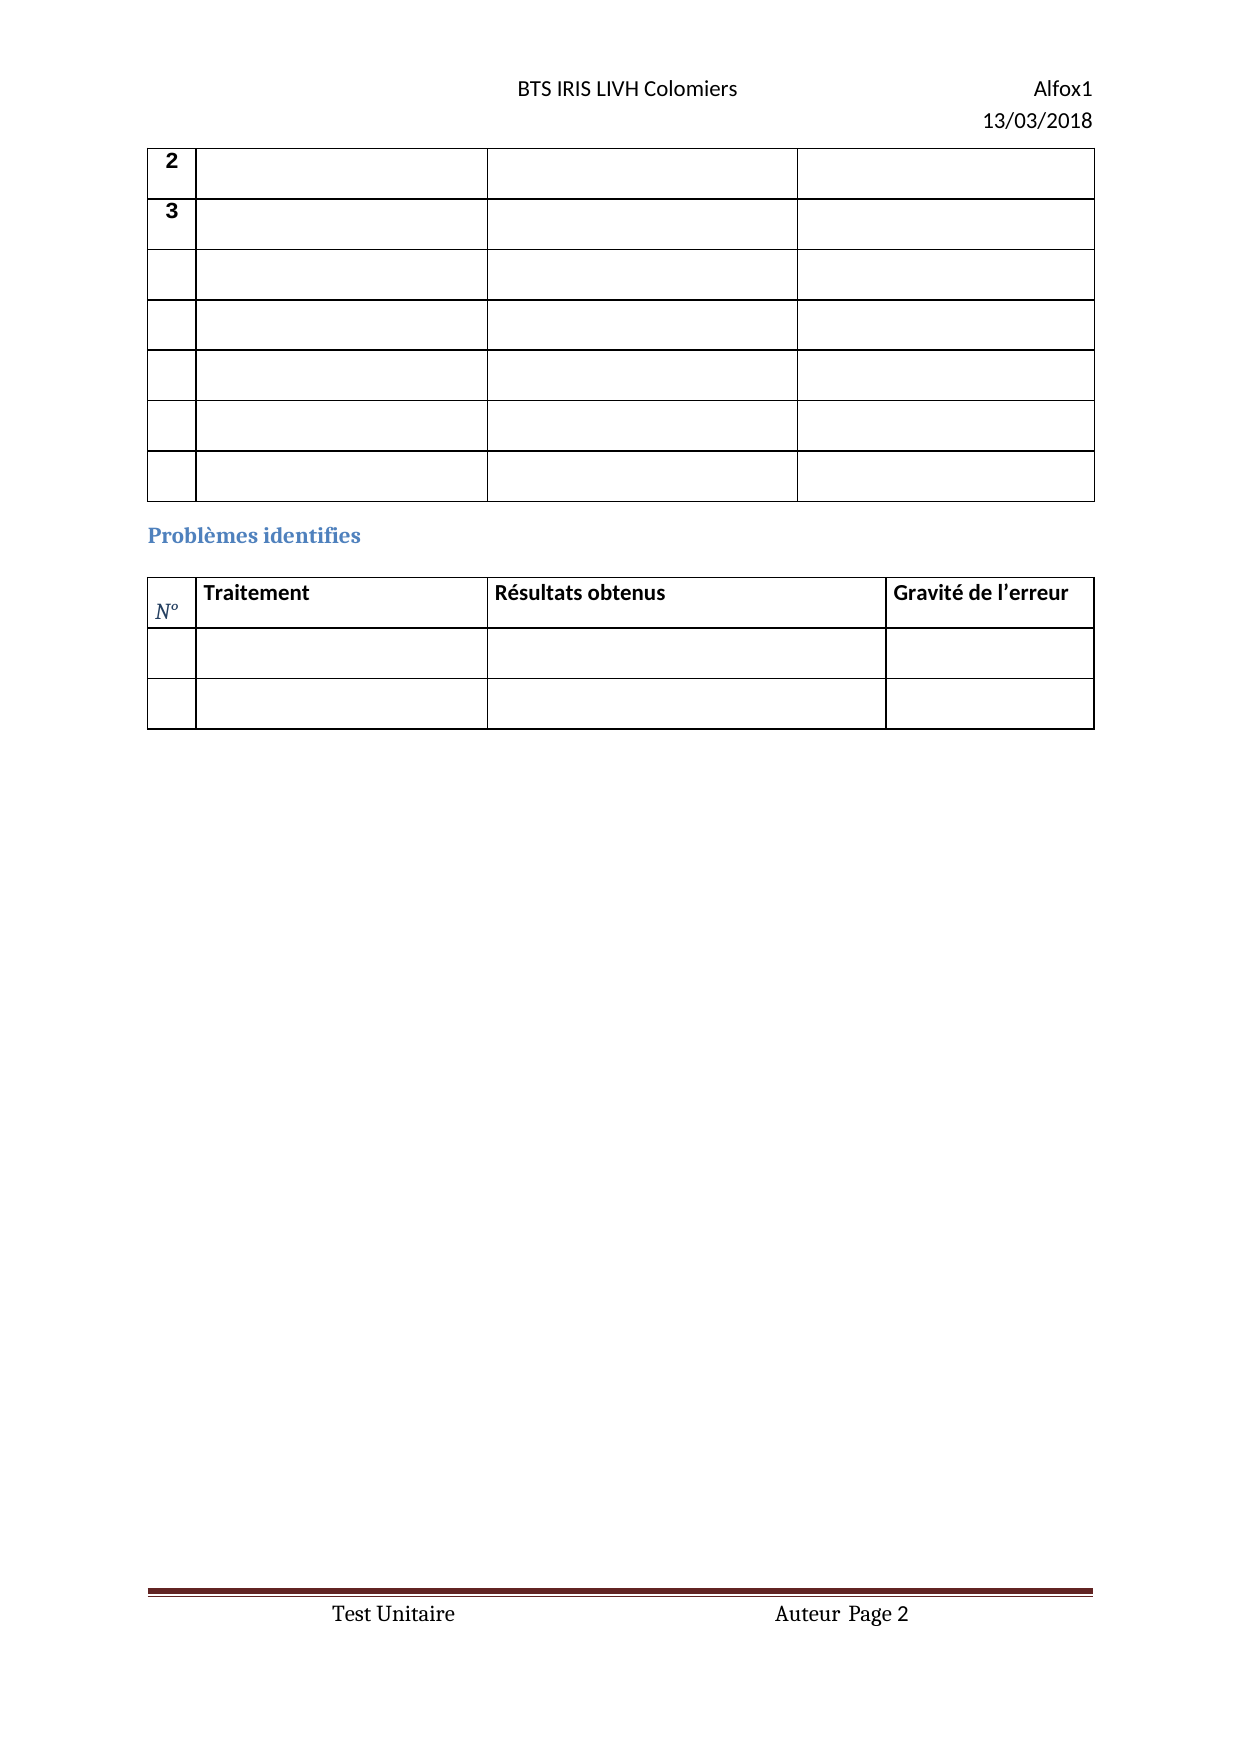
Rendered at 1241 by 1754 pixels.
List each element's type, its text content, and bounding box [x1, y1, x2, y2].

table_cell [197, 351, 487, 400]
table_cell 2 [148, 149, 195, 198]
table_cell [148, 351, 195, 400]
table_cell [488, 200, 797, 248]
table_cell [148, 629, 195, 678]
table_cell [197, 149, 487, 198]
table_cell [798, 351, 1094, 400]
table_header Résultats obtenus [488, 578, 885, 627]
table_cell [197, 250, 487, 299]
table_header N° [148, 578, 195, 627]
table_cell [488, 401, 797, 450]
table_cell [798, 401, 1094, 450]
table_cell [488, 149, 797, 198]
table_cell [887, 679, 1093, 728]
table_cell [148, 452, 195, 501]
table_cell [798, 149, 1094, 198]
table_cell [148, 679, 195, 728]
table_cell [798, 250, 1094, 299]
table_cell [488, 250, 797, 299]
table_header Gravité de l’erreur [887, 578, 1093, 627]
table_cell [197, 629, 487, 678]
table_cell [488, 351, 797, 400]
table_cell [148, 301, 195, 349]
table_cell [148, 250, 195, 299]
table_cell [197, 200, 487, 248]
table_cell [197, 301, 487, 349]
table_cell [488, 301, 797, 349]
table_cell [197, 452, 487, 501]
table_cell [488, 679, 885, 728]
table_cell [488, 452, 797, 501]
table_cell [197, 679, 487, 728]
table_cell [148, 401, 195, 450]
table_cell [488, 629, 885, 678]
subtitle Problèmes identifies [148, 523, 1093, 549]
table_cell [197, 401, 487, 450]
table_header Traitement [197, 578, 487, 627]
table_cell [798, 200, 1094, 248]
table_cell [798, 301, 1094, 349]
table_cell [887, 629, 1093, 678]
table_cell 3 [148, 200, 195, 248]
table_cell [798, 452, 1094, 501]
